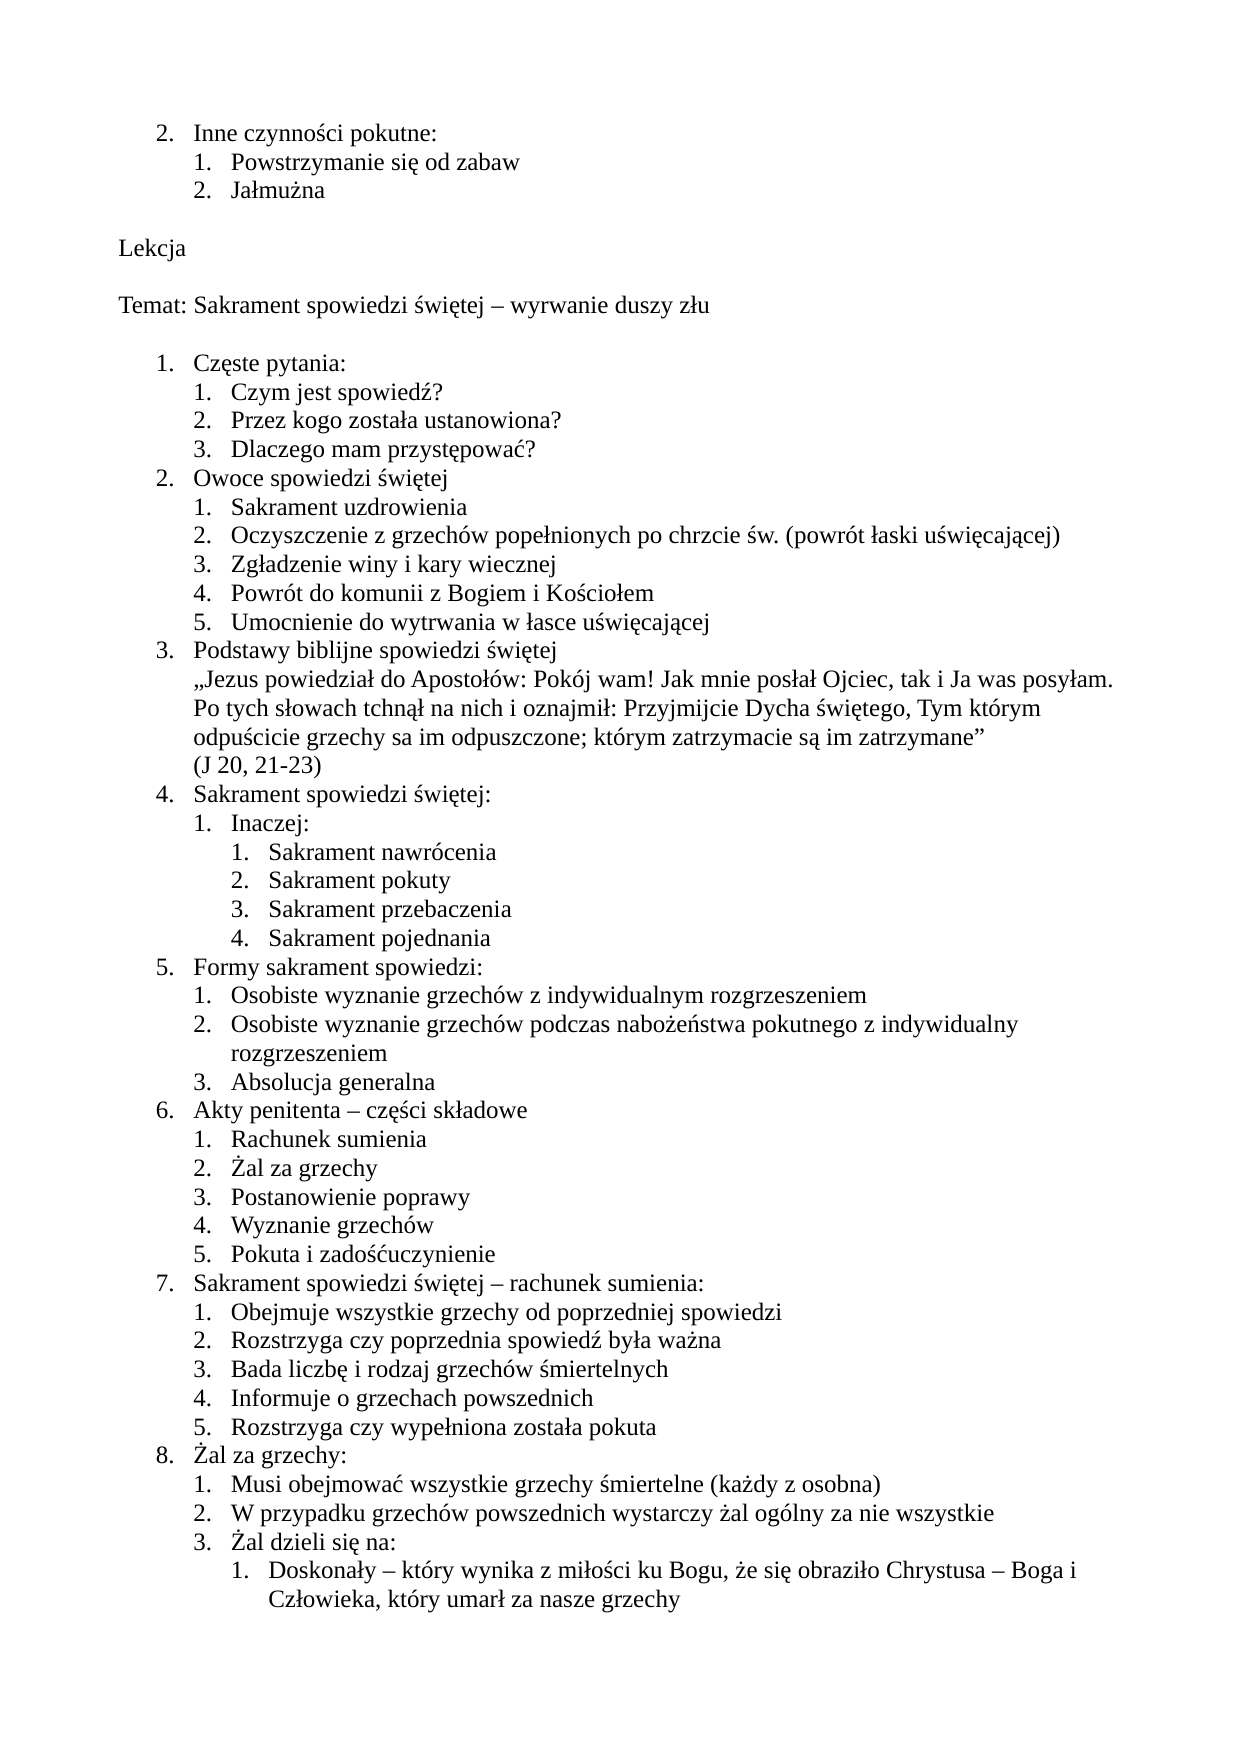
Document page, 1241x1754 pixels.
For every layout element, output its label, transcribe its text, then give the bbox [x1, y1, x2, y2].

list Żal za grzechy: [156, 1441, 1122, 1469]
list Sakrament spowiedzi świętej – rachunek sumienia: [156, 1268, 1122, 1297]
list Oczyszczenie z grzechów popełnionych po chrzcie św. (powrót łaski uświęcającej) [193, 521, 1122, 549]
list Sakrament nawrócenia [231, 837, 1122, 866]
text Lekcja [118, 233, 1122, 262]
list Podstawy biblijne spowiedzi świętej „Jezus powiedział do Apostołów: Pokój wam! Jak mnie posłał Ojciec, tak i Ja was posyłam. Po tych słowach tchnął na nich i oznajmił: Przyjmijcie Dycha świętego, Tym którym odpuścicie grzechy sa im odpuszczone; którym zatrzymacie są im zatrzymane” (J 20, 21-23) [156, 636, 1122, 779]
list Informuje o grzechach powszednich [193, 1383, 1122, 1412]
list Sakrament uzdrowienia [193, 492, 1122, 521]
list Bada liczbę i rodzaj grzechów śmiertelnych [193, 1354, 1122, 1383]
list Sakrament pokuty [231, 866, 1122, 894]
list Inne czynności pokutne: [156, 118, 1122, 147]
list Rozstrzyga czy wypełniona została pokuta [193, 1412, 1122, 1441]
list Powrót do komunii z Bogiem i Kościołem [193, 578, 1122, 607]
list Czym jest spowiedź? [193, 377, 1122, 406]
list Formy sakrament spowiedzi: [156, 952, 1122, 981]
text Temat: Sakrament spowiedzi świętej – wyrwanie duszy złu [118, 291, 1122, 319]
list Postanowienie poprawy [193, 1182, 1122, 1211]
list Sakrament pojednania [231, 923, 1122, 952]
list Akty penitenta – części składowe [156, 1096, 1122, 1124]
list W przypadku grzechów powszednich wystarczy żal ogólny za nie wszystkie [193, 1498, 1122, 1527]
list Sakrament spowiedzi świętej: [156, 779, 1122, 808]
list Jałmużna [193, 176, 1122, 204]
list Powstrzymanie się od zabaw [193, 147, 1122, 176]
list Częste pytania: [156, 348, 1122, 377]
list Musi obejmować wszystkie grzechy śmiertelne (każdy z osobna) [193, 1469, 1122, 1498]
list Umocnienie do wytrwania w łasce uświęcającej [193, 607, 1122, 636]
list Żal za grzechy [193, 1153, 1122, 1182]
list Owoce spowiedzi świętej [156, 463, 1122, 492]
list Zgładzenie winy i kary wiecznej [193, 549, 1122, 578]
list Rachunek sumienia [193, 1124, 1122, 1153]
list Doskonały – który wynika z miłości ku Bogu, że się obraziło Chrystusa – Boga i Człowieka, który umarł za nasze grzechy [231, 1556, 1122, 1613]
list Rozstrzyga czy poprzednia spowiedź była ważna [193, 1326, 1122, 1354]
list Osobiste wyznanie grzechów podczas nabożeństwa pokutnego z indywidualny rozgrzeszeniem [193, 1009, 1122, 1067]
list Inaczej: [193, 808, 1122, 837]
list Pokuta i zadośćuczynienie [193, 1239, 1122, 1268]
list Osobiste wyznanie grzechów z indywidualnym rozgrzeszeniem [193, 981, 1122, 1009]
list Żal dzieli się na: [193, 1527, 1122, 1556]
list Wyznanie grzechów [193, 1211, 1122, 1239]
list Sakrament przebaczenia [231, 894, 1122, 923]
list Obejmuje wszystkie grzechy od poprzedniej spowiedzi [193, 1297, 1122, 1326]
list Dlaczego mam przystępować? [193, 434, 1122, 463]
list Absolucja generalna [193, 1067, 1122, 1096]
list Przez kogo została ustanowiona? [193, 406, 1122, 434]
